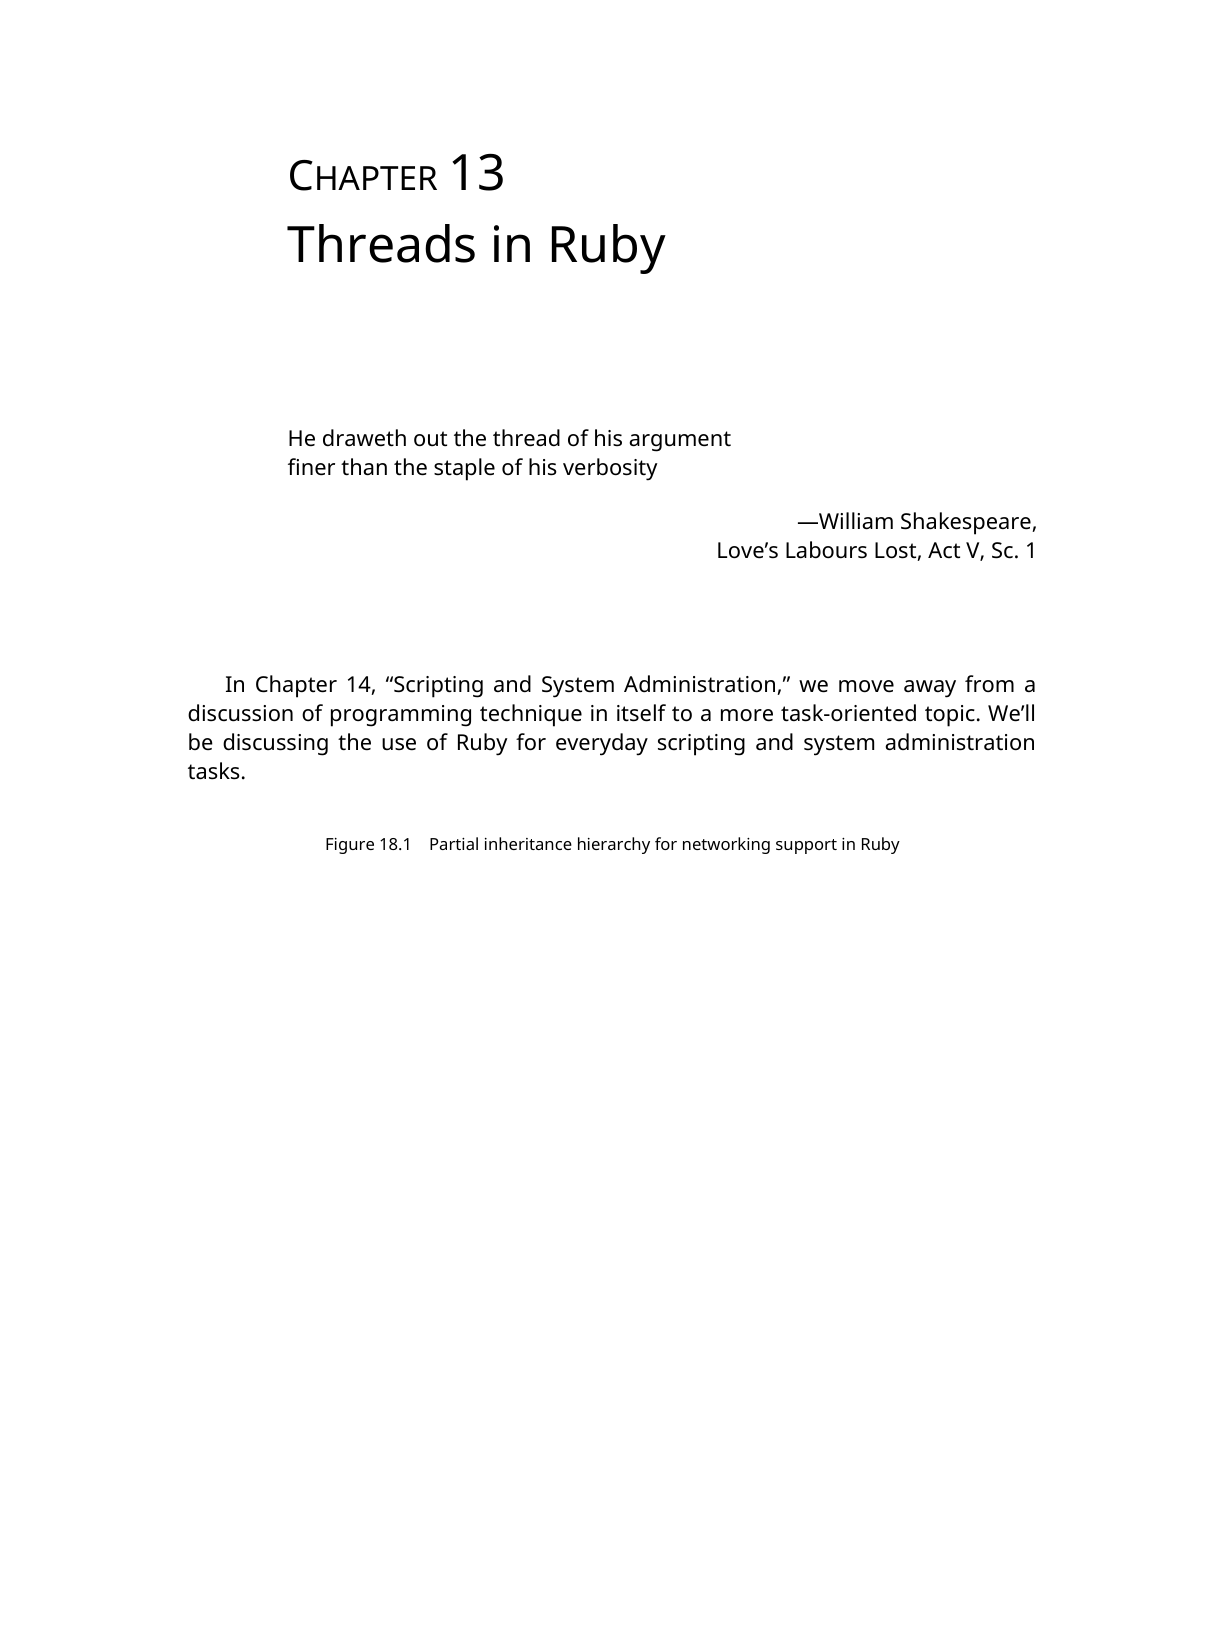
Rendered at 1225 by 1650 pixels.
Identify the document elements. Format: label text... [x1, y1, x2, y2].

text He draweth out the thread of his argument finer than the staple of his verbosity [287, 423, 1037, 481]
text In Chapter 14, “Scripting and System Administration,” we move away from a discussion of programming technique in itself to a more task-oriented topic. We’ll be ­discussing the use of Ruby for everyday scripting and system administration tasks. [187, 669, 1037, 785]
text Threads in Ruby [287, 219, 1037, 273]
text Chapter 13 [287, 150, 1037, 200]
text —William Shakespeare, Love’s Labours Lost, Act V, Sc. 1 [287, 506, 1037, 564]
text Figure 18.1 Partial inheritance hierarchy for networking support in Ruby [187, 833, 1037, 854]
